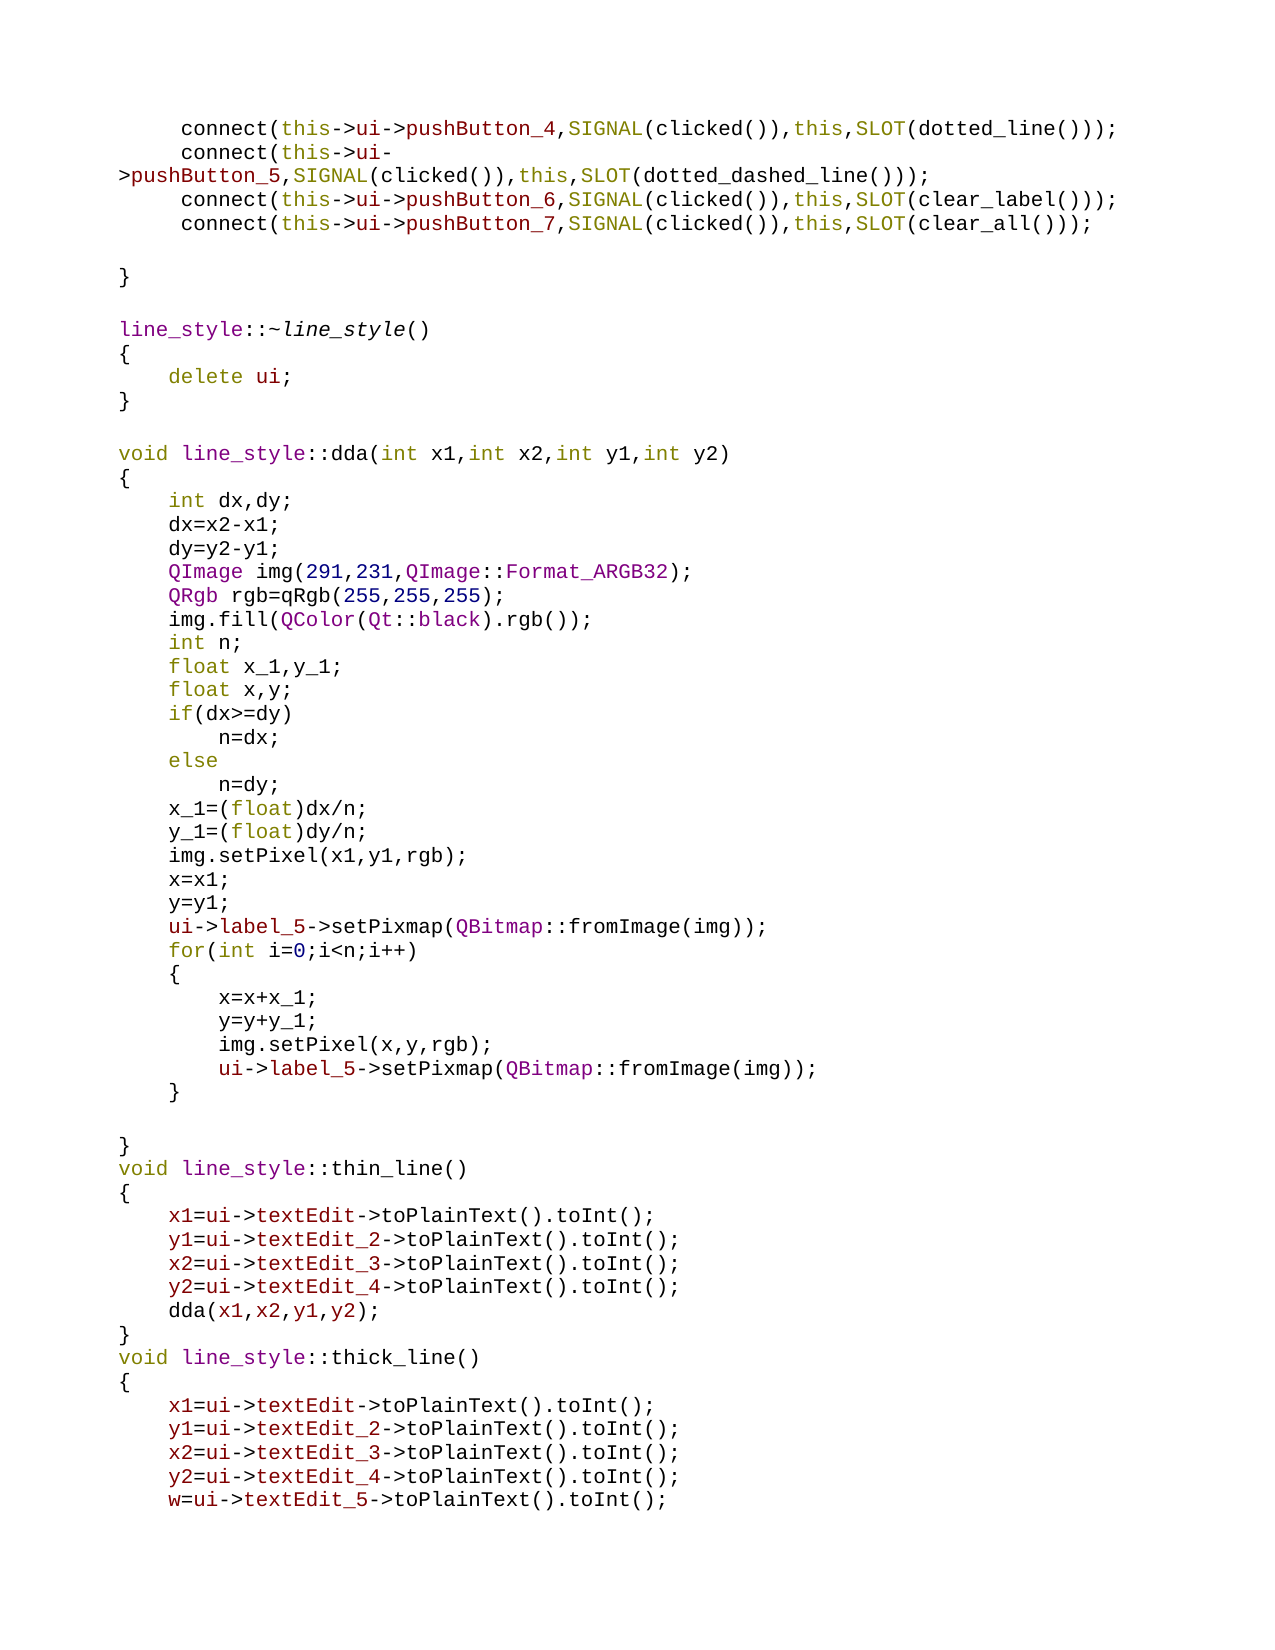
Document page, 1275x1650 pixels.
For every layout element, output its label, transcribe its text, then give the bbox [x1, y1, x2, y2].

text x=x1; [118, 869, 1157, 892]
text } [118, 266, 1157, 289]
text y2=ui->textEdit_4->toPlainText().toInt(); [118, 1276, 1157, 1300]
text n=dy; [118, 774, 1157, 798]
text { [118, 963, 1157, 987]
text { [118, 343, 1157, 366]
text ui->label_5->setPixmap(QBitmap::fromImage(img)); [118, 1058, 1157, 1081]
text float x,y; [118, 679, 1157, 703]
text delete ui; [118, 366, 1157, 390]
text x_1=(float)dx/n; [118, 798, 1157, 821]
text dda(x1,x2,y1,y2); [118, 1300, 1157, 1324]
text x2=ui->textEdit_3->toPlainText().toInt(); [118, 1253, 1157, 1276]
text w=ui->textEdit_5->toPlainText().toInt(); [118, 1489, 1157, 1513]
text void line_style::thin_line() [118, 1158, 1157, 1182]
text y2=ui->textEdit_4->toPlainText().toInt(); [118, 1466, 1157, 1489]
text img.setPixel(x1,y1,rgb); [118, 845, 1157, 869]
text x2=ui->textEdit_3->toPlainText().toInt(); [118, 1442, 1157, 1466]
text dx=x2-x1; [118, 514, 1157, 538]
text } [118, 1134, 1157, 1158]
text QImage img(291,231,QImage::Format_ARGB32); [118, 561, 1157, 585]
text float x_1,y_1; [118, 656, 1157, 679]
text y=y1; [118, 892, 1157, 916]
text dy=y2-y1; [118, 538, 1157, 561]
text img.setPixel(x,y,rgb); [118, 1034, 1157, 1058]
text connect(this->ui->pushButton_4,SIGNAL(clicked()),this,SLOT(dotted_line())); [118, 118, 1157, 142]
text if(dx>=dy) [118, 703, 1157, 727]
text y_1=(float)dy/n; [118, 821, 1157, 845]
text y1=ui->textEdit_2->toPlainText().toInt(); [118, 1418, 1157, 1442]
text x=x+x_1; [118, 987, 1157, 1011]
text } [118, 1324, 1157, 1347]
text int dx,dy; [118, 490, 1157, 514]
text ui->label_5->setPixmap(QBitmap::fromImage(img)); [118, 916, 1157, 939]
text connect(this->ui->pushButton_7,SIGNAL(clicked()),this,SLOT(clear_all())); [118, 213, 1157, 236]
text void line_style::dda(int x1,int x2,int y1,int y2) [118, 443, 1157, 467]
text int n; [118, 632, 1157, 656]
text for(int i=0;i<n;i++) [118, 939, 1157, 963]
text img.fill(QColor(Qt::black).rgb()); [118, 608, 1157, 632]
text y1=ui->textEdit_2->toPlainText().toInt(); [118, 1229, 1157, 1253]
text { [118, 1371, 1157, 1395]
text } [118, 1081, 1157, 1105]
text { [118, 1182, 1157, 1206]
text else [118, 750, 1157, 774]
text { [118, 467, 1157, 490]
text x1=ui->textEdit->toPlainText().toInt(); [118, 1206, 1157, 1229]
text void line_style::thick_line() [118, 1347, 1157, 1371]
text } [118, 390, 1157, 413]
text y=y+y_1; [118, 1011, 1157, 1034]
text QRgb rgb=qRgb(255,255,255); [118, 585, 1157, 608]
text connect(this->ui->pushButton_6,SIGNAL(clicked()),this,SLOT(clear_label())); [118, 189, 1157, 213]
text connect(this->ui->pushButton_5,SIGNAL(clicked()),this,SLOT(dotted_dashed_line())); [118, 142, 1157, 189]
text n=dx; [118, 727, 1157, 750]
text line_style::~line_style() [118, 319, 1157, 343]
text x1=ui->textEdit->toPlainText().toInt(); [118, 1395, 1157, 1418]
